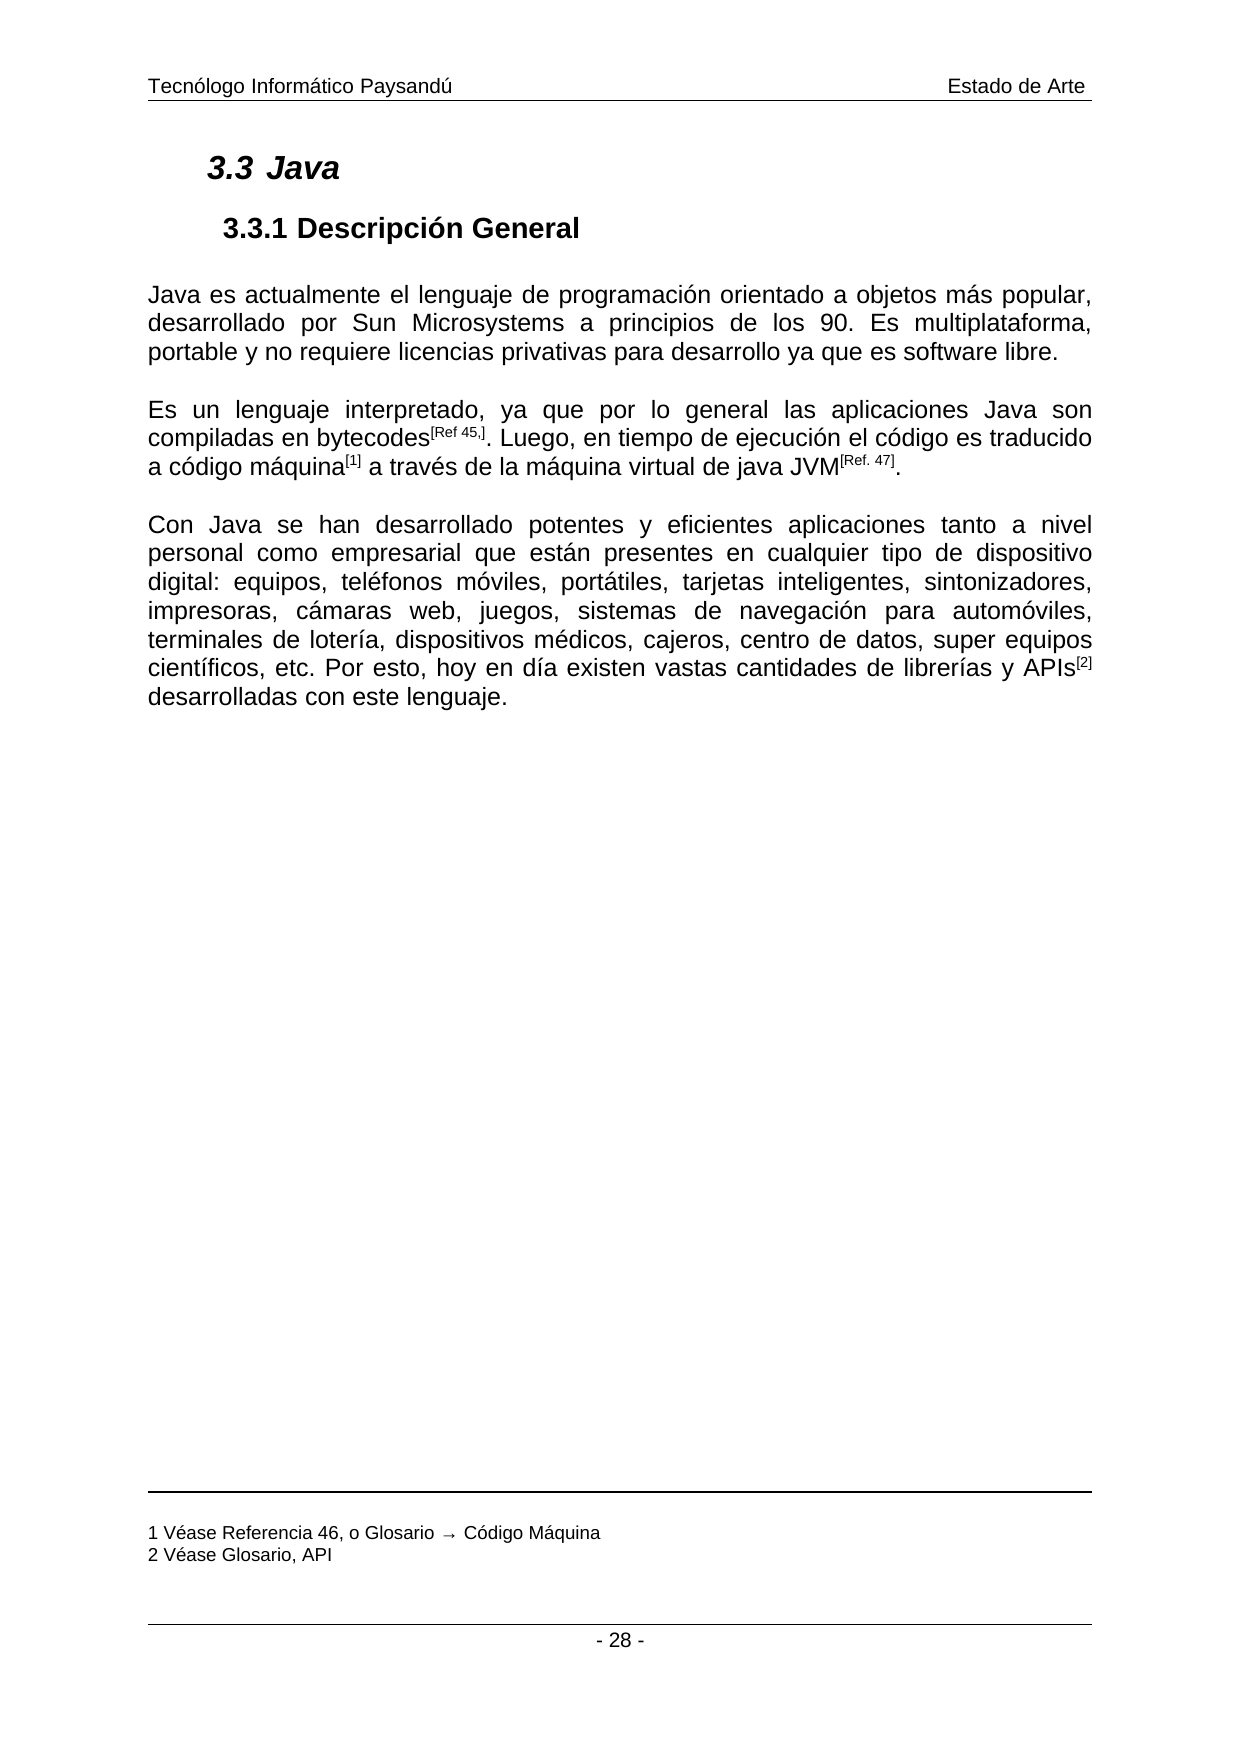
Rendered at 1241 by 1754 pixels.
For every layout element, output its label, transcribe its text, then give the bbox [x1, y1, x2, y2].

text Java es actualmente el lenguaje de programación orientado a objetos más popular, desarrollado por Sun Microsystems a principios de los 90. Es multiplataforma, portable y no requiere licencias privativas para desarrollo ya que es software libre. [148, 280, 1092, 366]
subtitle Descripción General [223, 211, 1092, 245]
subtitle Java [207, 148, 1092, 186]
text Con Java se han desarrollado potentes y eficientes aplicaciones tanto a nivel personal como empresarial que están presentes en cualquier tipo de dispositivo digital: equipos, teléfonos móviles, portátiles, tarjetas inteligentes, sintonizadores, impresoras, cámaras web, juegos, sistemas de navegación para automóviles, terminales de lotería, dispositivos médicos, cajeros, centro de datos, super equipos científicos, etc. Por esto, hoy en día existen vastas cantidades de librerías y APIs[2] desarrolladas con este lenguaje. [148, 510, 1092, 711]
text 1 Véase Referencia 46, o Glosario → Código Máquina [148, 1522, 1092, 1544]
text Es un lenguaje interpretado, ya que por lo general las aplicaciones Java son compiladas en bytecodes[Ref 45,]. Luego, en tiempo de ejecución el código es traducido a código máquina[1] a través de la máquina virtual de java JVM[Ref. 47]. [148, 395, 1092, 481]
text 2 Véase Glosario, API [148, 1544, 1092, 1565]
